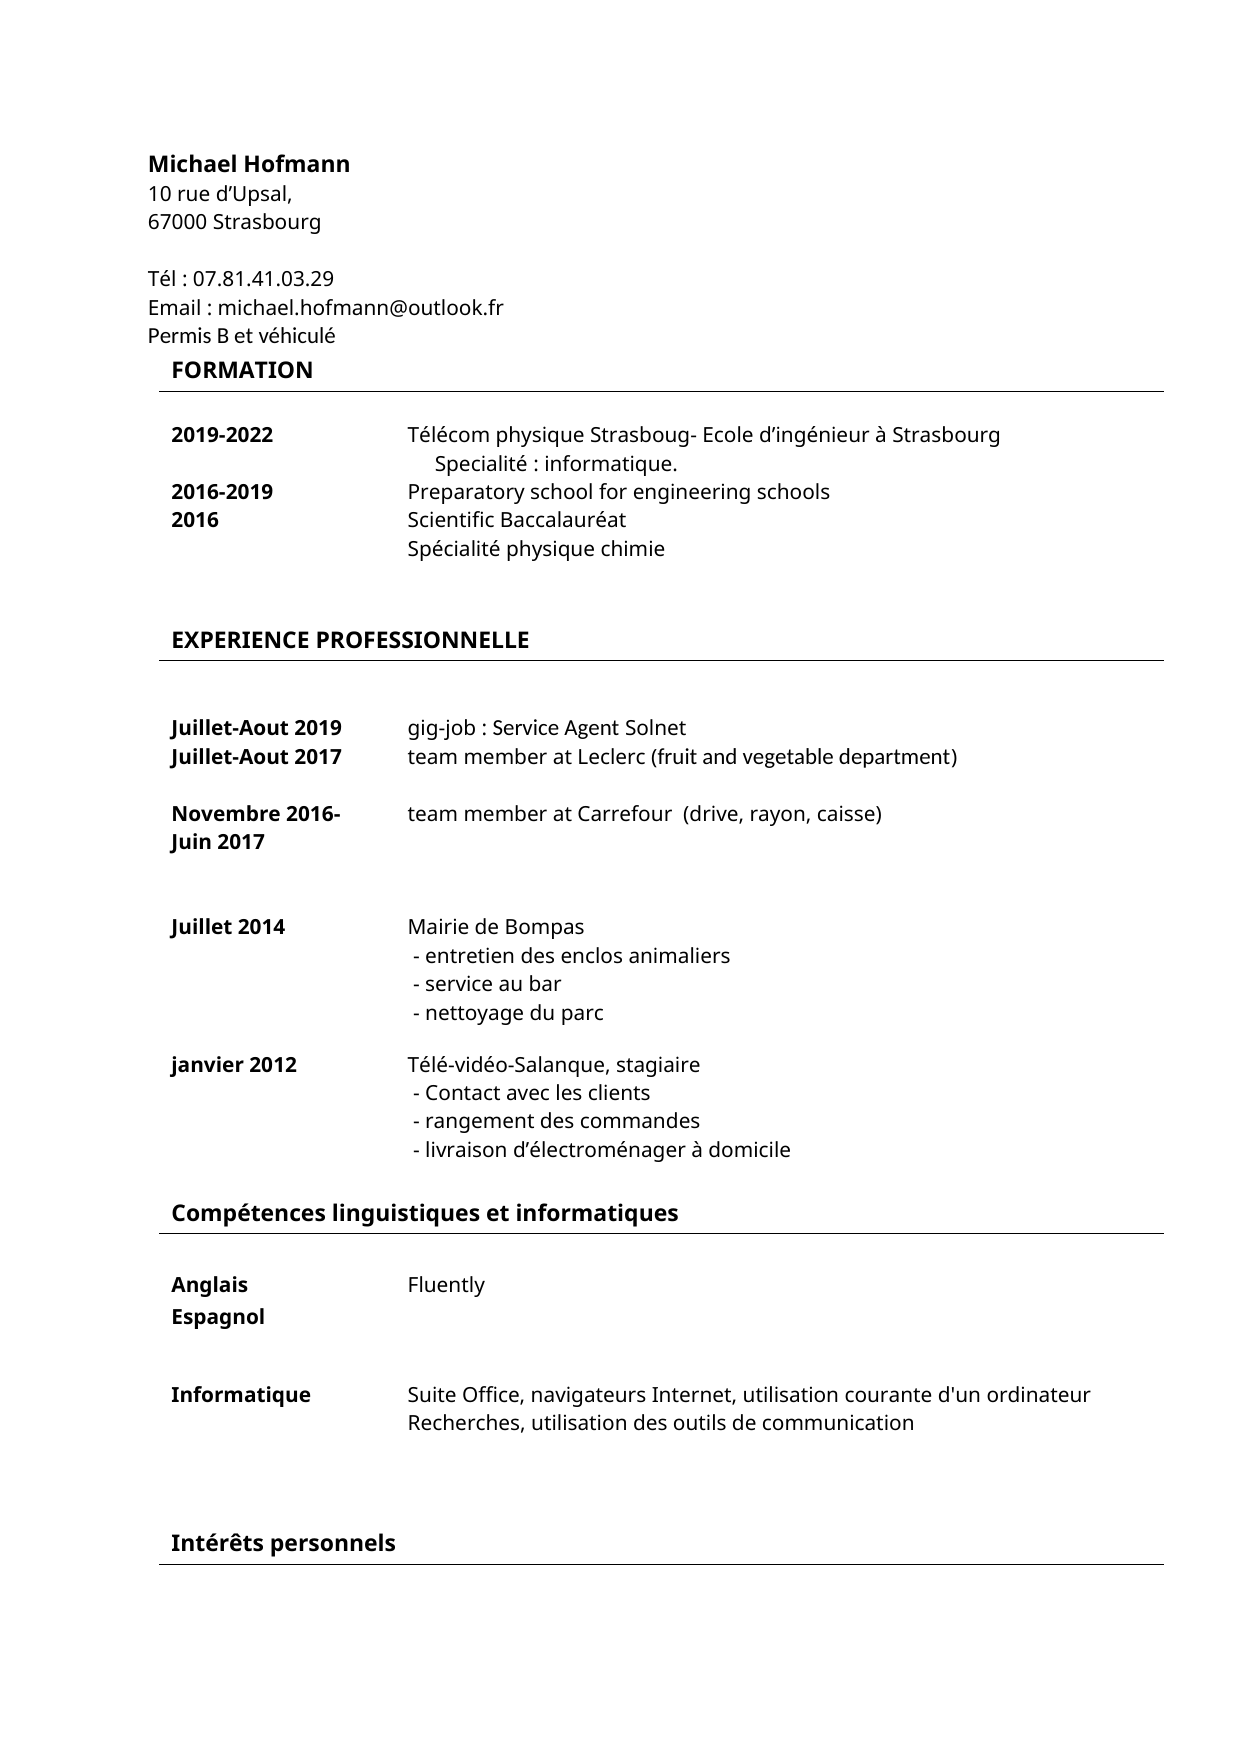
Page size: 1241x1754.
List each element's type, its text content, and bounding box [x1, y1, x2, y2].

table_header Télécom physique Strasboug- Ecole d’ingénieur à Strasbourg Specialité : informatique. Preparatory school for engineering schools Scientific Baccalauréat Spécialité physique chimie [396, 420, 1163, 562]
table_header FORMATION [159, 349, 1163, 391]
text Tél : 07.81.41.03.29 [148, 264, 1093, 293]
table_header gig-job : Service Agent Solnet team member at Leclerc (fruit and vegetable department) team member at Carrefour (drive, rayon, caisse) Mairie de Bompas - entretien des enclos animaliers - service au bar - nettoyage du parc [396, 690, 1163, 1026]
text Email : michael.hofmann@outlook.fr Permis B et véhiculé [148, 293, 1093, 349]
table_header Suite Office, navigateurs Internet, utilisation courante d'un ordinateur Recherches, utilisation des outils de communication [396, 1380, 1163, 1465]
table_header Intérêts personnels [159, 1522, 1163, 1564]
text Michael Hofmann 10 rue d’Upsal, [148, 148, 1093, 207]
table_header EXPERIENCE PROFESSIONNELLE [159, 619, 1163, 660]
table_header Fluently [396, 1266, 1163, 1352]
table_header Compétences linguistiques et informatiques [159, 1192, 1163, 1233]
table_header Anglais Espagnol [159, 1266, 396, 1352]
table_cell Télé-vidéo-Salanque, stagiaire - Contact avec les clients - rangement des commandes - livraison d’électroménager à domicile [396, 1026, 1163, 1163]
table_header Informatique [159, 1380, 396, 1465]
table_cell [159, 563, 396, 590]
table_cell [396, 563, 1163, 590]
table_cell janvier 2012 [159, 1026, 396, 1163]
table_header Juillet-Aout 2019 Juillet-Aout 2017 Novembre 2016- Juin 2017 Juillet 2014 [159, 690, 396, 1026]
text 67000 Strasbourg [148, 207, 1093, 236]
table_header 2019-2022 2016-2019 2016 [159, 420, 396, 562]
